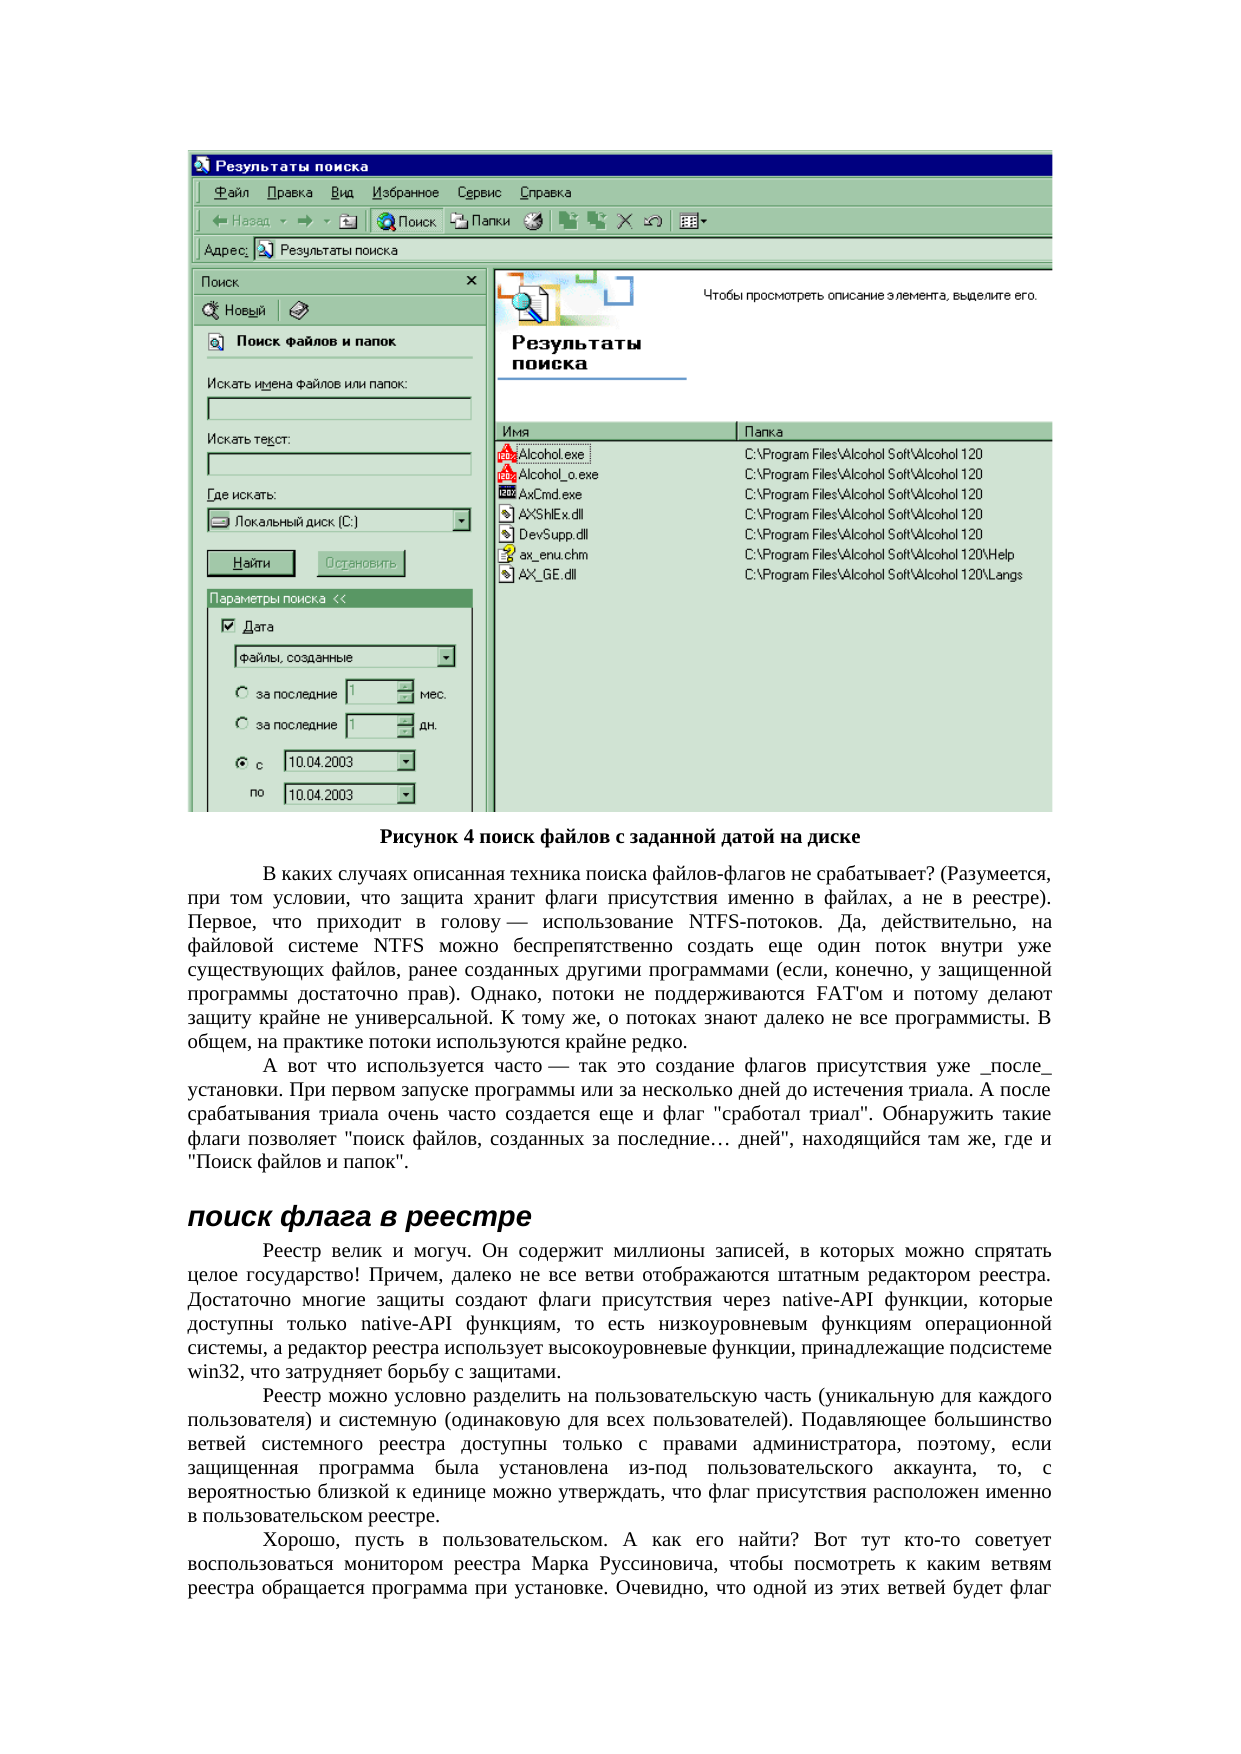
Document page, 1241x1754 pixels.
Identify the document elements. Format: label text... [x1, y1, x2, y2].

picture [187, 150, 1053, 812]
text Реестр можно условно разделить на пользовательскую часть (уникальную для каждого пользователя) и системную (одинаковую для всех пользователей). Подавляющее большинство ветвей системного реестра доступны только с правами администратора, поэтому, если защищенная программа была установлена из-под пользовательского аккаунта, то, с вероятностью близкой к единице можно утверждать, что флаг присутствия расположен именно в пользовательском реестре. [187, 1383, 1053, 1527]
subtitle поиск флага в реестре [187, 1198, 1053, 1232]
text А вот что используется часто — так это создание флагов присутствия уже _после_ установки. При первом запуске программы или за несколько дней до истечения триала. А после срабатывания триала очень часто создается еще и флаг "сработал триал". Обнаружить такие флаги позволяет "поиск файлов, созданных за последние… дней", находящийся там же, где и "Поиск файлов и папок". [187, 1053, 1053, 1173]
text Реестр велик и могуч. Он содержит миллионы записей, в которых можно спрятать целое государство! Причем, далеко не все ветви отображаются штатным редактором реестра. Достаточно многие защиты создают флаги присутствия через native-API функции, которые доступны только native-API функциям, то есть низкоуровневым функциям операционной системы, а редактор реестра использует высокоуровневые функции, принадлежащие подсистеме win32, что затрудняет борьбу с защитами. [187, 1238, 1053, 1383]
text Рисунок 4 поиск файлов с заданной датой на диске [187, 824, 1053, 848]
text В каких случаях описанная техника поиска файлов-флагов не срабатывает? (Разумеется, при том условии, что защита хранит флаги присутствия именно в файлах, а не в реестре). Первое, что приходит в голову — использование NTFS-потоков. Да, действительно, на файловой системе NTFS можно беспрепятственно создать еще один поток внутри уже существующих файлов, ранее созданных другими программами (если, конечно, у защищенной программы достаточно прав). Однако, потоки не поддерживаются FAT'ом и потому делают защиту крайне не универсальной. К тому же, о потоках знают далеко не все программисты. В общем, на практике потоки используются крайне редко. [187, 861, 1053, 1053]
text Хорошо, пусть в пользовательском. А как его найти? Вот тут кто-то советует воспользоваться монитором реестра Марка Руссиновича, чтобы посмотреть к каким ветвям реестра обращается программа при установке. Очевидно, что одной из этих ветвей будет флаг [187, 1527, 1053, 1599]
